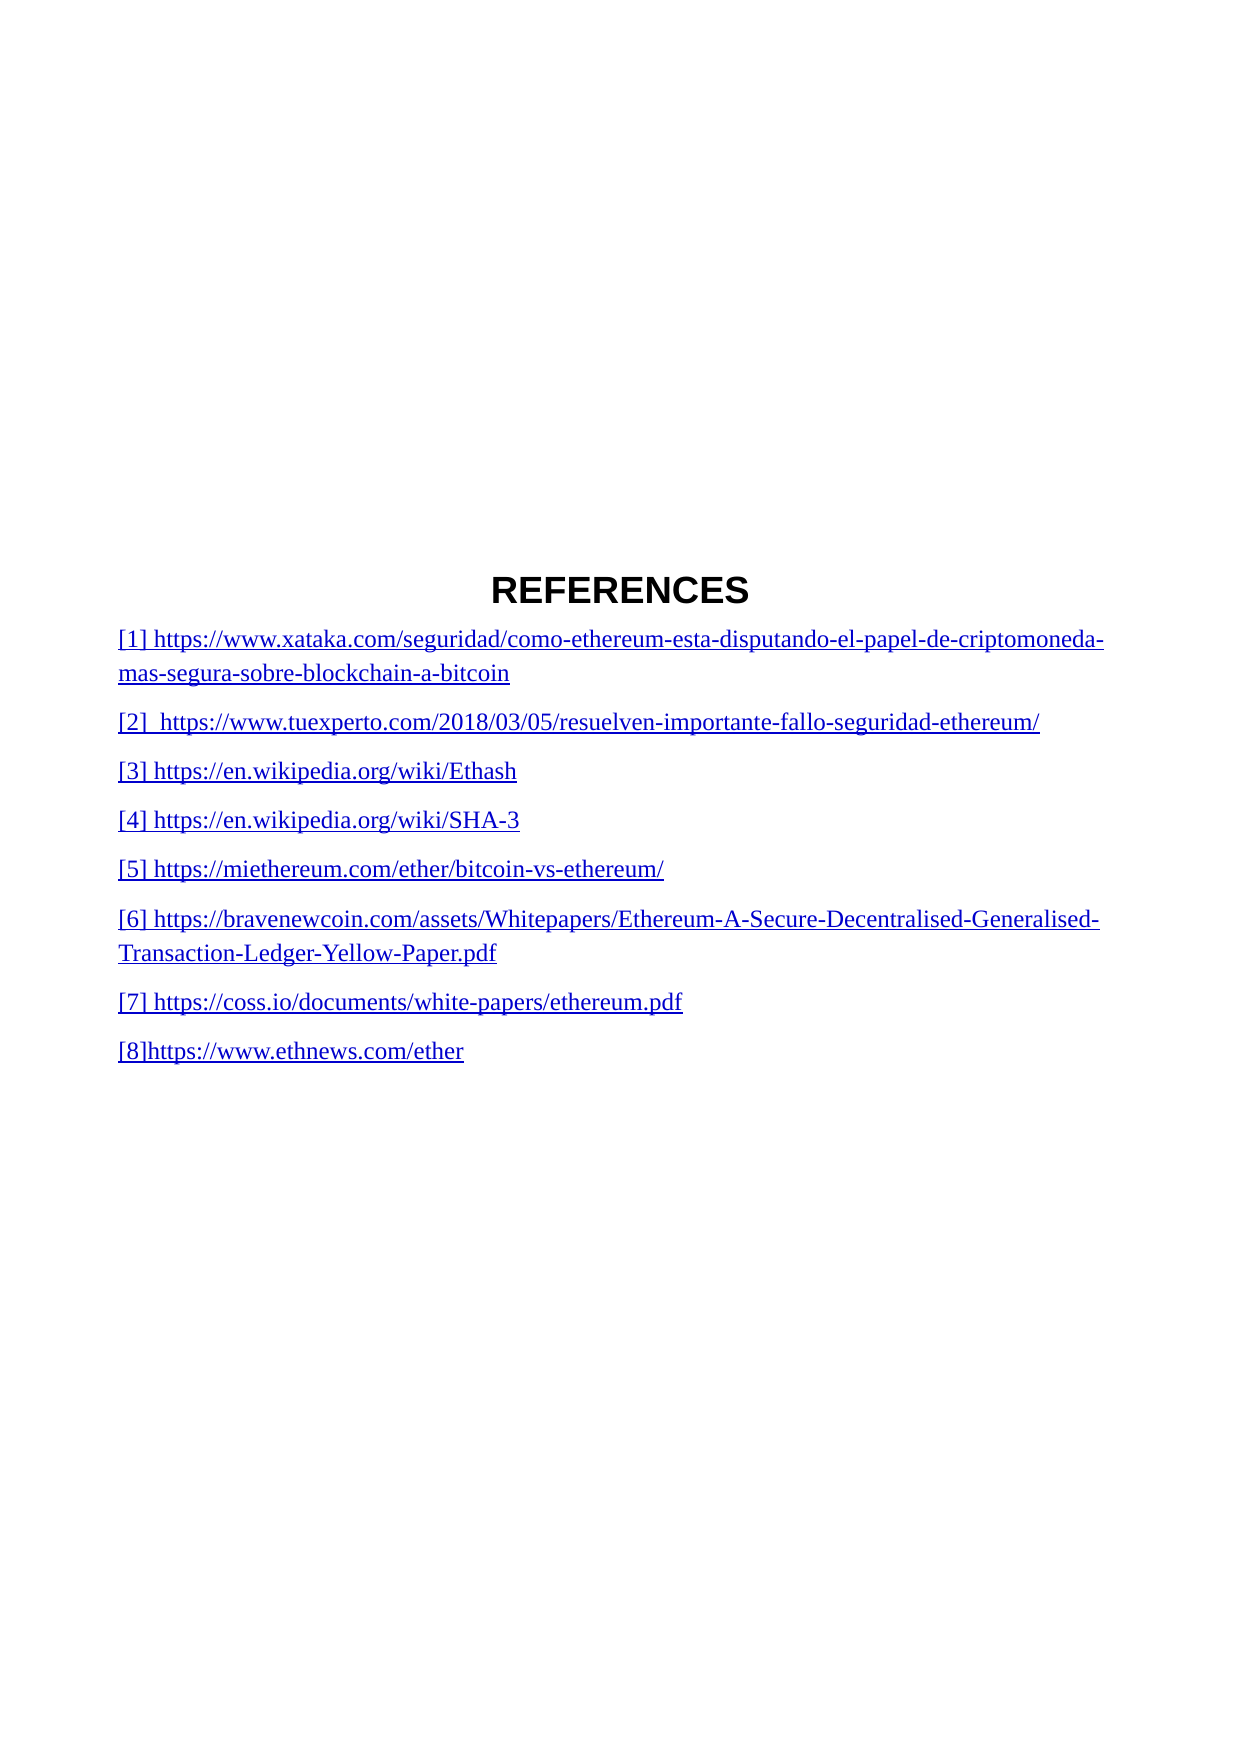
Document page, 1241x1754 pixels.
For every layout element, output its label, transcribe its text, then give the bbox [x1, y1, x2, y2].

subtitle REFERENCES [118, 568, 1122, 611]
text [4] https://en.wikipedia.org/wiki/SHA-3 [520, 806, 1122, 834]
text [7] https://coss.io/documents/white-papers/ethereum.pdf [683, 987, 1122, 1016]
text [2] https://www.tuexperto.com/2018/03/05/resuelven-importante-fallo-seguridad-ethereum/ [118, 707, 1122, 736]
text [5] https://miethereum.com/ether/bitcoin-vs-ethereum/ [118, 854, 1122, 883]
text [6] https://bravenewcoin.com/assets/Whitepapers/Ethereum-A-Secure-Decentralised-Generalised-Transaction-Ledger-Yellow-Paper.pdf [118, 904, 1122, 967]
text [3] https://en.wikipedia.org/wiki/Ethash [517, 756, 1122, 785]
text [1] https://www.xataka.com/seguridad/como-ethereum-esta-disputando-el-papel-de-criptomoneda-mas-segura-sobre-blockchain-a-bitcoin [118, 624, 1122, 687]
text [8]https://www.ethnews.com/ether [464, 1036, 1122, 1065]
